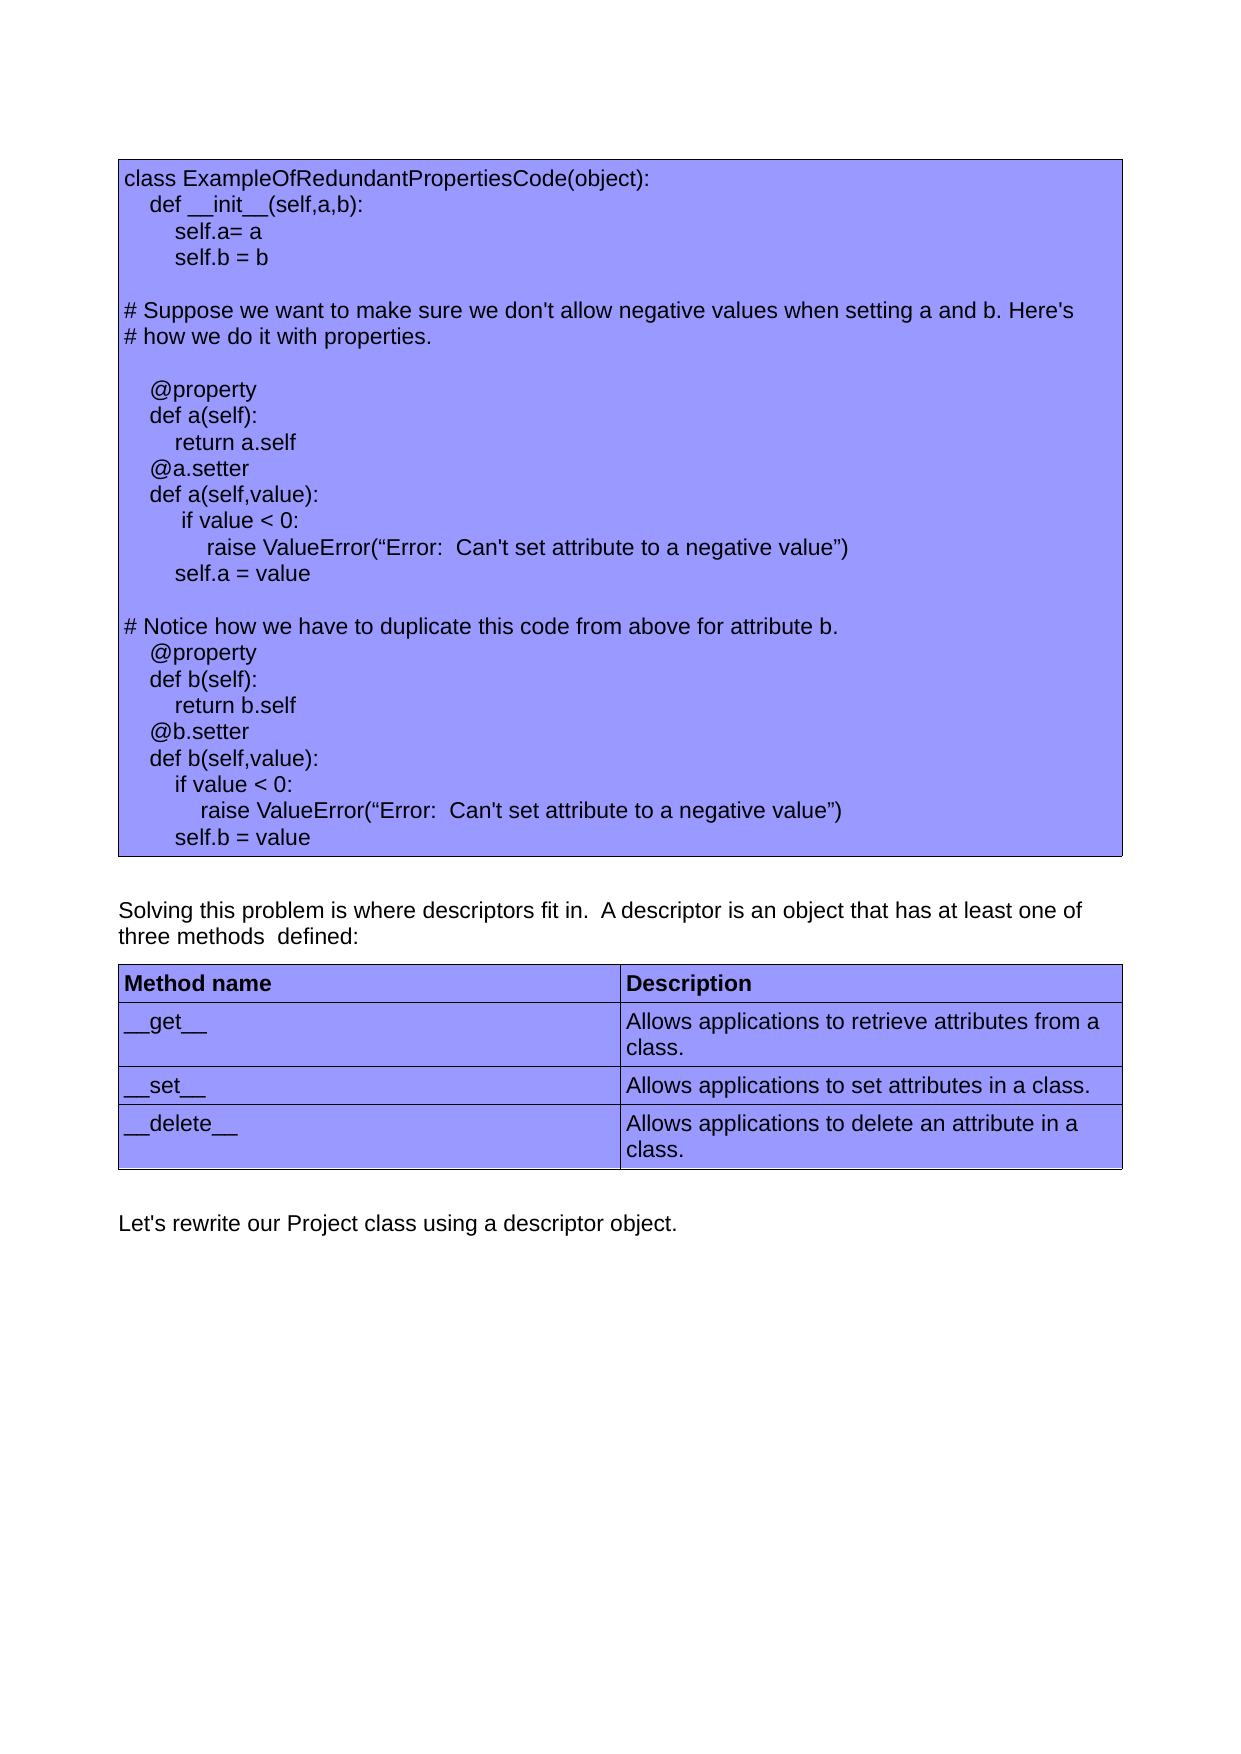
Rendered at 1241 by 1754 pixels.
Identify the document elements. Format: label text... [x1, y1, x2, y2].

table_header Description [621, 965, 1122, 1002]
table_header class ExampleOfRedundantPropertiesCode(object): def __init__(self,a,b): self.a= a self.b = b # Suppose we want to make sure we don't allow negative values when setting a and b. Here's # how we do it with properties. @property def a(self): return a.self @a.setter def a(self,value): if value < 0: raise ValueError(“Error: Can't set attribute to a negative value”) self.a = value # Notice how we have to duplicate this code from above for attribute b. @property def b(self): return b.self @b.setter def b(self,value): if value < 0: raise ValueError(“Error: Can't set attribute to a negative value”) self.b = value [119, 160, 1122, 856]
table_cell __delete__ [119, 1105, 620, 1168]
table_cell __set__ [119, 1067, 620, 1104]
text Let's rewrite our Project class using a descriptor object. [118, 1209, 1122, 1236]
table_cell Allows applications to set attributes in a class. [621, 1067, 1122, 1104]
table_cell Allows applications to delete an attribute in a class. [621, 1105, 1122, 1168]
text Solving this problem is where descriptors fit in. A descriptor is an object that has at least one of three methods defined: [118, 897, 1122, 949]
table_cell Allows applications to retrieve attributes from a class. [621, 1003, 1122, 1066]
table_cell __get__ [119, 1003, 620, 1066]
table_header Method name [119, 965, 620, 1002]
